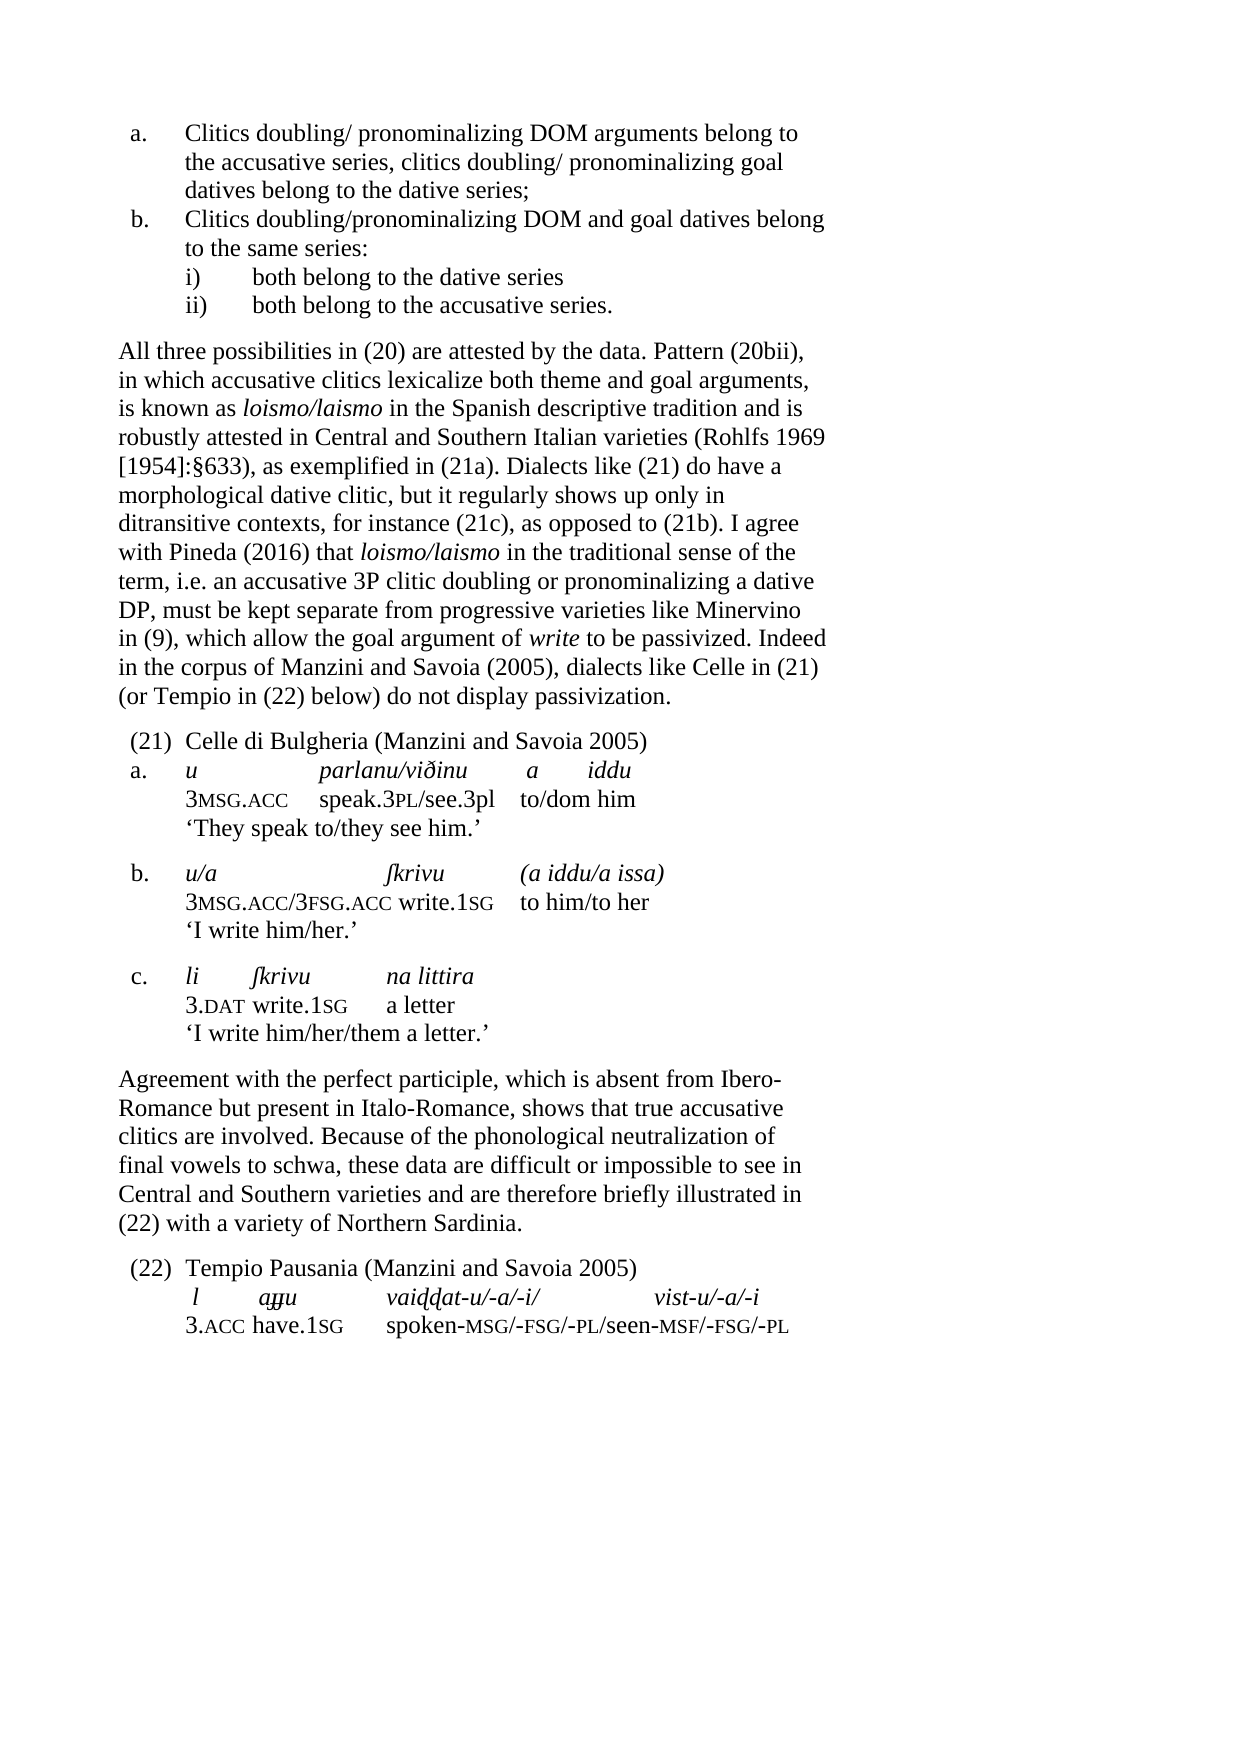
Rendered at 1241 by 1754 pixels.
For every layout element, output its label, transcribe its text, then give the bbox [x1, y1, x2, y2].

text l aɟɟu vaiɖɖat-u/-a/-i/ vist-u/-a/-i [118, 1282, 827, 1311]
text 3msg.acc speak.3pl/see.3pl to/dom him [118, 784, 827, 813]
text c. li ʃkrivu na littira [118, 961, 827, 990]
text a. u parlanu/viðinu a iddu [118, 755, 827, 784]
text 3msg.acc/3fsg.acc write.1sg to him/to her [118, 887, 827, 916]
list Celle di Bulgheria (Manzini and Savoia 2005) [130, 726, 827, 755]
text All three possibilities in (20) are attested by the data. Pattern (20bii), in which accusative clitics lexicalize both theme and goal arguments, is known as loismo/laismo in the Spanish descriptive tradition and is robustly attested in Central and Southern Italian varieties (Rohlfs 1969 [1954]:§633), as exemplified in (21a). Dialects like (21) do have a morphological dative clitic, but it regularly shows up only in ditransitive contexts, for instance (21c), as opposed to (21b). I agree with Pineda (2016) that loismo/laismo in the traditional sense of the term, i.e. an accusative 3P clitic doubling or pronominalizing a dative DP, must be kept separate from progressive varieties like Minervino in (9), which allow the goal argument of write to be passivized. Indeed in the corpus of Manzini and Savoia (2005), dialects like Celle in (21) (or Tempio in (22) below) do not display passivization. [118, 336, 827, 710]
text b. Clitics doubling/pronominalizing DOM and goal datives belong to the same series: [131, 204, 827, 262]
text 3.dat write.1sg a letter [118, 990, 827, 1018]
text ‘I write him/her.’ [118, 916, 827, 944]
text b. u/a ʃkrivu (a iddu/a issa) [118, 858, 827, 887]
text a. Clitics doubling/ pronominalizing DOM arguments belong to the accusative series, clitics doubling/ pronominalizing goal datives belong to the dative series; [130, 118, 827, 204]
text ‘They speak to/they see him.’ [118, 813, 827, 841]
list Tempio Pausania (Manzini and Savoia 2005) [130, 1253, 827, 1282]
text ‘I write him/her/them a letter.’ [118, 1018, 827, 1047]
text 3.acc have.1sg spoken-msg/-fsg/-pl/seen-msf/-fsg/-pl [118, 1311, 827, 1339]
text ii) both belong to the accusative series. [118, 291, 827, 319]
text Agreement with the perfect participle, which is absent from Ibero-Romance but present in Italo-Romance, shows that true accusative clitics are involved. Because of the phonological neutralization of final vowels to schwa, these data are difficult or impossible to see in Central and Southern varieties and are therefore briefly illustrated in (22) with a variety of Northern Sardinia. [118, 1064, 827, 1236]
text i) both belong to the dative series [118, 262, 827, 291]
